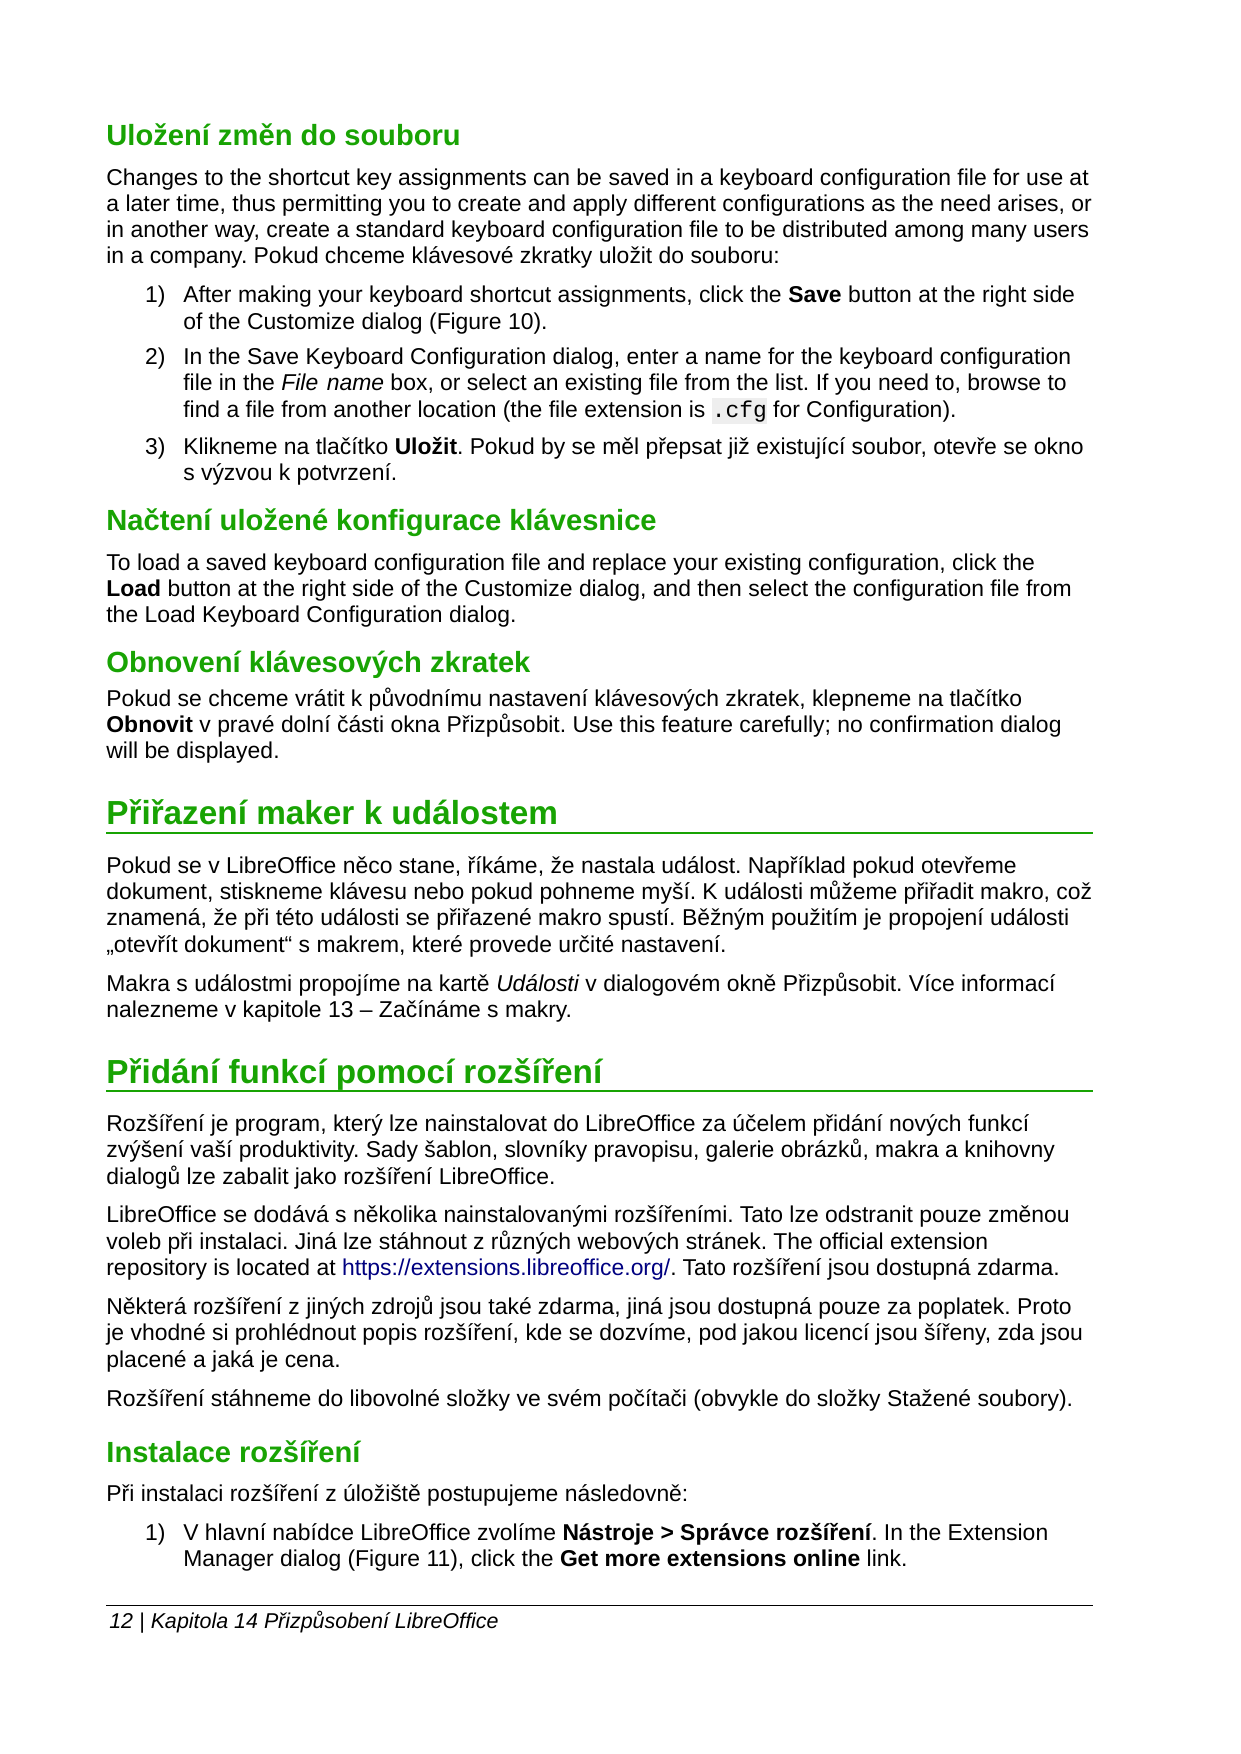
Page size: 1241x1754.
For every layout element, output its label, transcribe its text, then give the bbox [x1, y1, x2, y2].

text Rozšíření stáhneme do libovolné složky ve svém počítači (obvykle do složky Stažené soubory). [106, 1384, 1093, 1411]
text Rozšíření je program, který lze nainstalovat do LibreOffice za účelem přidání nových funkcí zvýšení vaší produktivity. Sady šablon, slovníky pravopisu, galerie obrázků, makra a knihovny dialogů lze zabalit jako rozšíření LibreOffice. [106, 1110, 1093, 1189]
list V hlavní nabídce LibreOffice zvolíme Nástroje > Správce rozšíření. In the Extension Manager dialog (Figure 11), click the Get more extensions online link. [165, 1519, 1093, 1571]
text Některá rozšíření z jiných zdrojů jsou také zdarma, jiná jsou dostupná pouze za poplatek. Proto je vhodné si prohlédnout popis rozšíření, kde se dozvíme, pod jakou licencí jsou šířeny, zda jsou placené a jaká je cena. [106, 1293, 1093, 1372]
subtitle Načtení uložené konfigurace klávesnice [106, 503, 1093, 537]
subtitle Přiřazení maker k událostem [106, 793, 1093, 832]
text Makra s událostmi propojíme na kartě Události v dialogovém okně Přizpůsobit. Více informací nalezneme v kapitole 13 – Začínáme s makry. [106, 969, 1093, 1022]
subtitle Instalace rozšíření [106, 1434, 1093, 1468]
list Při instalaci rozšíření z úložiště postupujeme následovně: [106, 1480, 1093, 1506]
text Pokud se chceme vrátit k původnímu nastavení klávesových zkratek, klepneme na tlačítko Obnovit v pravé dolní části okna Přizpůsobit. Use this feature carefully; no confirmation dialog will be displayed. [106, 685, 1093, 764]
text LibreOffice se dodává s několika nainstalovanými rozšířeními. Tato lze odstranit pouze změnou voleb při instalaci. Jiná lze stáhnout z různých webových stránek. The official extension repository is located at https://extensions.libreoffice.org/. Tato rozšíření jsou dostupná zdarma. [106, 1201, 1093, 1281]
subtitle Obnovení klávesových zkratek [106, 645, 1093, 679]
subtitle Uložení změn do souboru [106, 118, 1093, 152]
subtitle Přidání funkcí pomocí rozšíření [106, 1052, 1093, 1090]
text To load a saved keyboard configuration file and replace your existing configuration, click the Load button at the right side of the Customize dialog, and then select the configuration file from the Load Keyboard Configuration dialog. [106, 548, 1093, 628]
text Pokud se v LibreOffice něco stane, říkáme, že nastala událost. Například pokud otevřeme dokument, stiskneme klávesu nebo pokud pohneme myší. K události můžeme přiřadit makro, což znamená, že při této události se přiřazené makro spustí. Běžným použitím je propojení události „otevřít dokument“ s makrem, které provede určité nastavení. [106, 852, 1093, 957]
list After making your keyboard shortcut assignments, click the Save button at the right side of the Customize dialog (Figure 10). [165, 281, 1093, 334]
list In the Save Keyboard Configuration dialog, enter a name for the keyboard configuration file in the File name box, or select an existing file from the list. If you need to, browse to find a file from another location (the file extension is .cfg for Configuration). [165, 343, 1093, 424]
list Changes to the shortcut key assignments can be saved in a keyboard configuration file for use at a later time, thus permitting you to create and apply different configurations as the need arises, or in another way, create a standard keyboard configuration file to be distributed among many users in a company. Pokud chceme klávesové zkratky uložit do souboru: [106, 163, 1093, 269]
list Klikneme na tlačítko Uložit. Pokud by se měl přepsat již existující soubor, otevře se okno s výzvou k potvrzení. [165, 433, 1093, 486]
